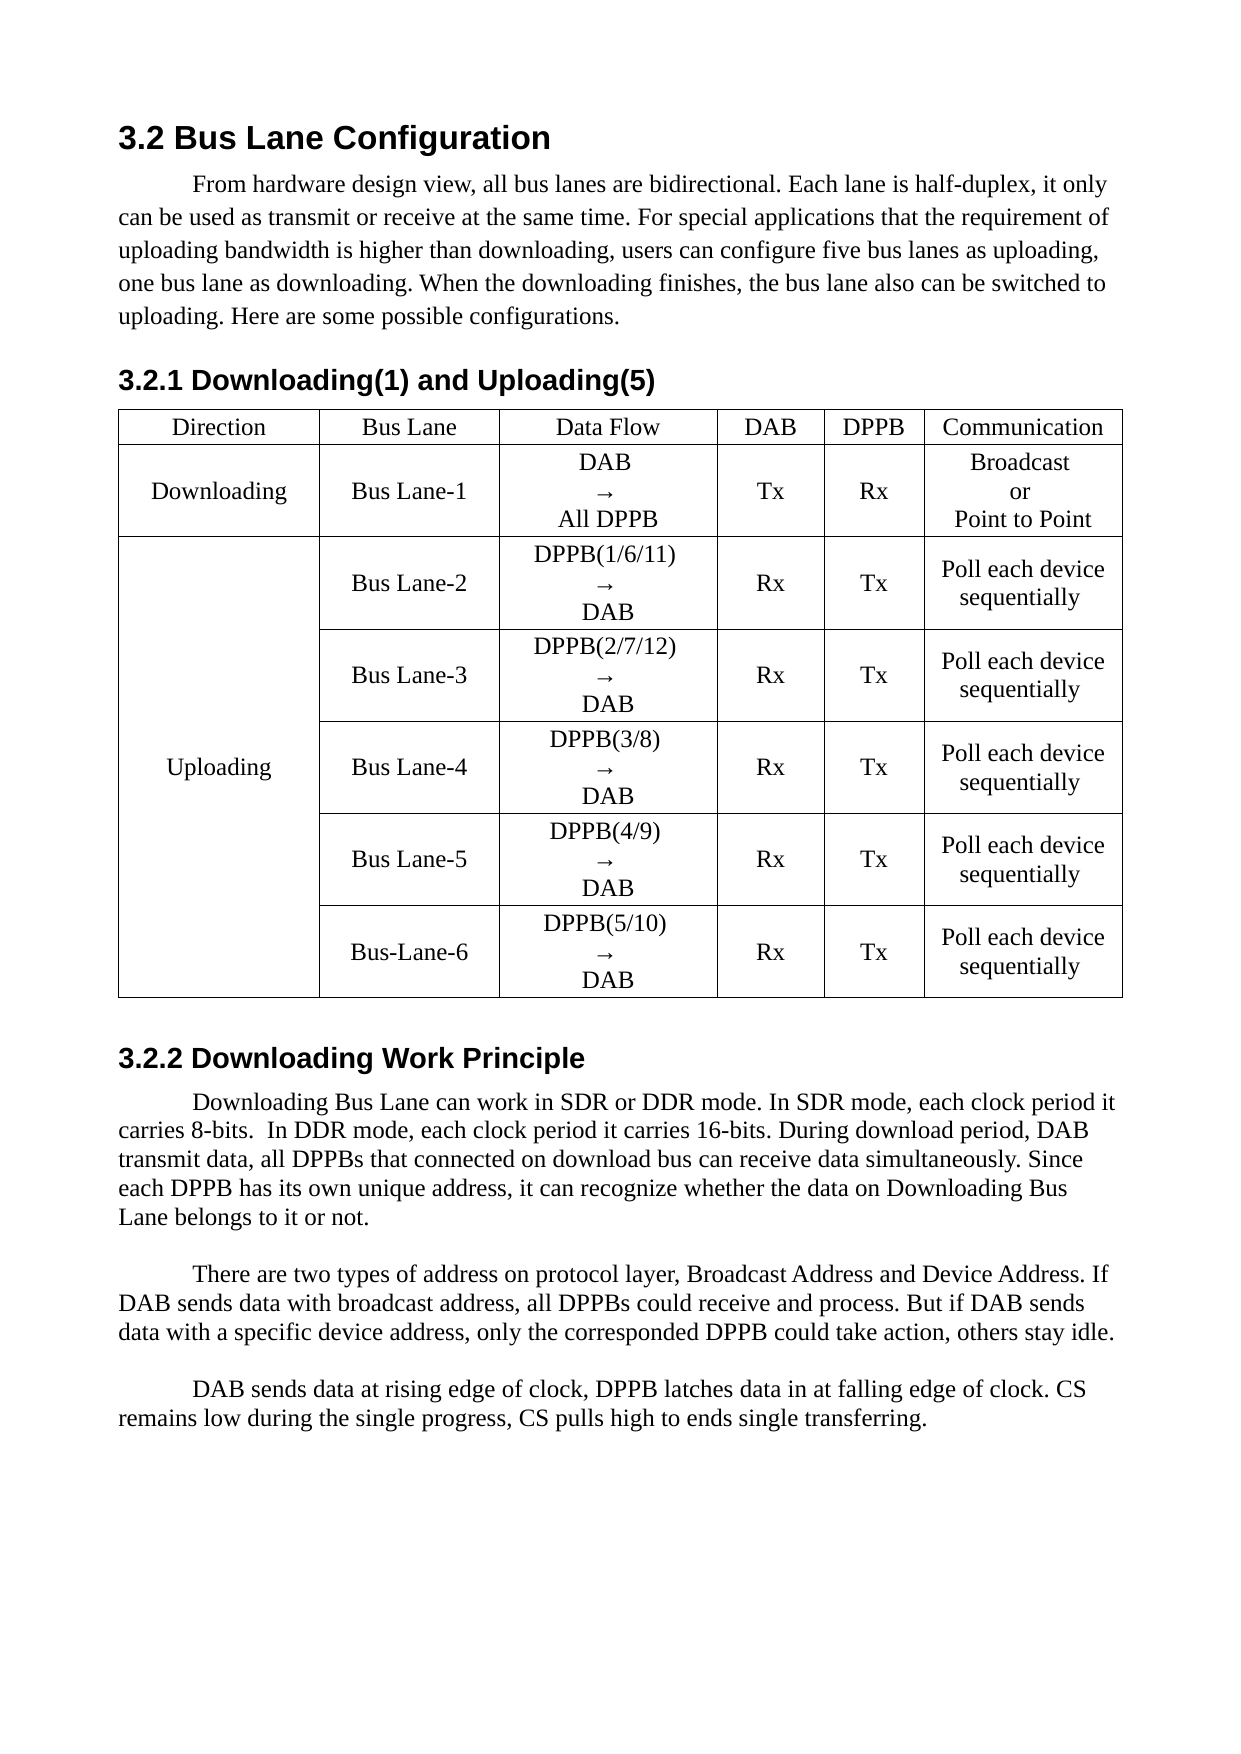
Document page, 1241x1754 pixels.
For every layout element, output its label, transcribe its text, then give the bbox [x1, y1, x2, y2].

text DAB sends data at rising edge of clock, DPPB latches data in at falling edge of clock. CS remains low during the single progress, CS pulls high to ends single transferring. [118, 1374, 1122, 1432]
table_cell Rx [718, 722, 824, 813]
table_cell DPPB(4/9) → DAB [500, 814, 717, 905]
table_cell Poll each device sequentially [925, 537, 1122, 628]
text From hardware design view, all bus lanes are bidirectional. Each lane is half-duplex, it only can be used as transmit or receive at the same time. For special applications that the requirement of uploading bandwidth is higher than downloading, users can configure five bus lanes as uploading, one bus lane as downloading. When the downloading finishes, the bus lane also can be switched to uploading. Here are some possible configurations. [118, 169, 1122, 330]
table_cell Bus-Lane-6 [320, 906, 499, 997]
table_cell Tx [825, 722, 924, 813]
table_cell Tx [825, 537, 924, 628]
table_cell Tx [825, 630, 924, 721]
table_cell Poll each device sequentially [925, 814, 1122, 905]
table_cell DPPB(5/10) → DAB [500, 906, 717, 997]
table_cell DPPB(2/7/12) → DAB [500, 630, 717, 721]
subtitle 3.2.2 Downloading Work Principle [118, 1041, 1122, 1074]
table_cell DPPB(1/6/11) → DAB [500, 537, 717, 628]
table_cell DAB → All DPPB [500, 445, 717, 536]
table_cell Bus Lane-3 [320, 630, 499, 721]
table_cell Tx [825, 906, 924, 997]
table_header Bus Lane [320, 410, 499, 444]
table_header Communication [925, 410, 1122, 444]
table_cell Poll each device sequentially [925, 722, 1122, 813]
table_cell Downloading [119, 445, 319, 536]
table_cell Tx [718, 445, 824, 536]
table_cell Rx [718, 814, 824, 905]
table_cell Poll each device sequentially [925, 906, 1122, 997]
table_header Data Flow [500, 410, 717, 444]
subtitle 3.2.1 Downloading(1) and Uploading(5) [118, 363, 1122, 397]
text There are two types of address on protocol layer, Broadcast Address and Device Address. If DAB sends data with broadcast address, all DPPBs could receive and process. But if DAB sends data with a specific device address, only the corresponded DPPB could take action, others stay idle. [118, 1259, 1122, 1345]
table_header Direction [119, 410, 319, 444]
table_cell Bus Lane-4 [320, 722, 499, 813]
table_header DAB [718, 410, 824, 444]
table_cell Bus Lane-1 [320, 445, 499, 536]
table_cell Rx [718, 630, 824, 721]
table_cell Uploading [119, 537, 319, 997]
table_cell Rx [718, 906, 824, 997]
table_cell Bus Lane-2 [320, 537, 499, 628]
subtitle 3.2 Bus Lane Configuration [118, 118, 1122, 157]
table_cell Rx [825, 445, 924, 536]
text Downloading Bus Lane can work in SDR or DDR mode. In SDR mode, each clock period it carries 8-bits. In DDR mode, each clock period it carries 16-bits. During download period, DAB transmit data, all DPPBs that connected on download bus can receive data simultaneously. Since each DPPB has its own unique address, it can recognize whether the data on Downloading Bus Lane belongs to it or not. [118, 1087, 1122, 1230]
table_cell Tx [825, 814, 924, 905]
table_cell DPPB(3/8) → DAB [500, 722, 717, 813]
table_cell Rx [718, 537, 824, 628]
table_cell Bus Lane-5 [320, 814, 499, 905]
table_cell Broadcast or Point to Point [925, 445, 1122, 536]
table_header DPPB [825, 410, 924, 444]
table_cell Poll each device sequentially [925, 630, 1122, 721]
